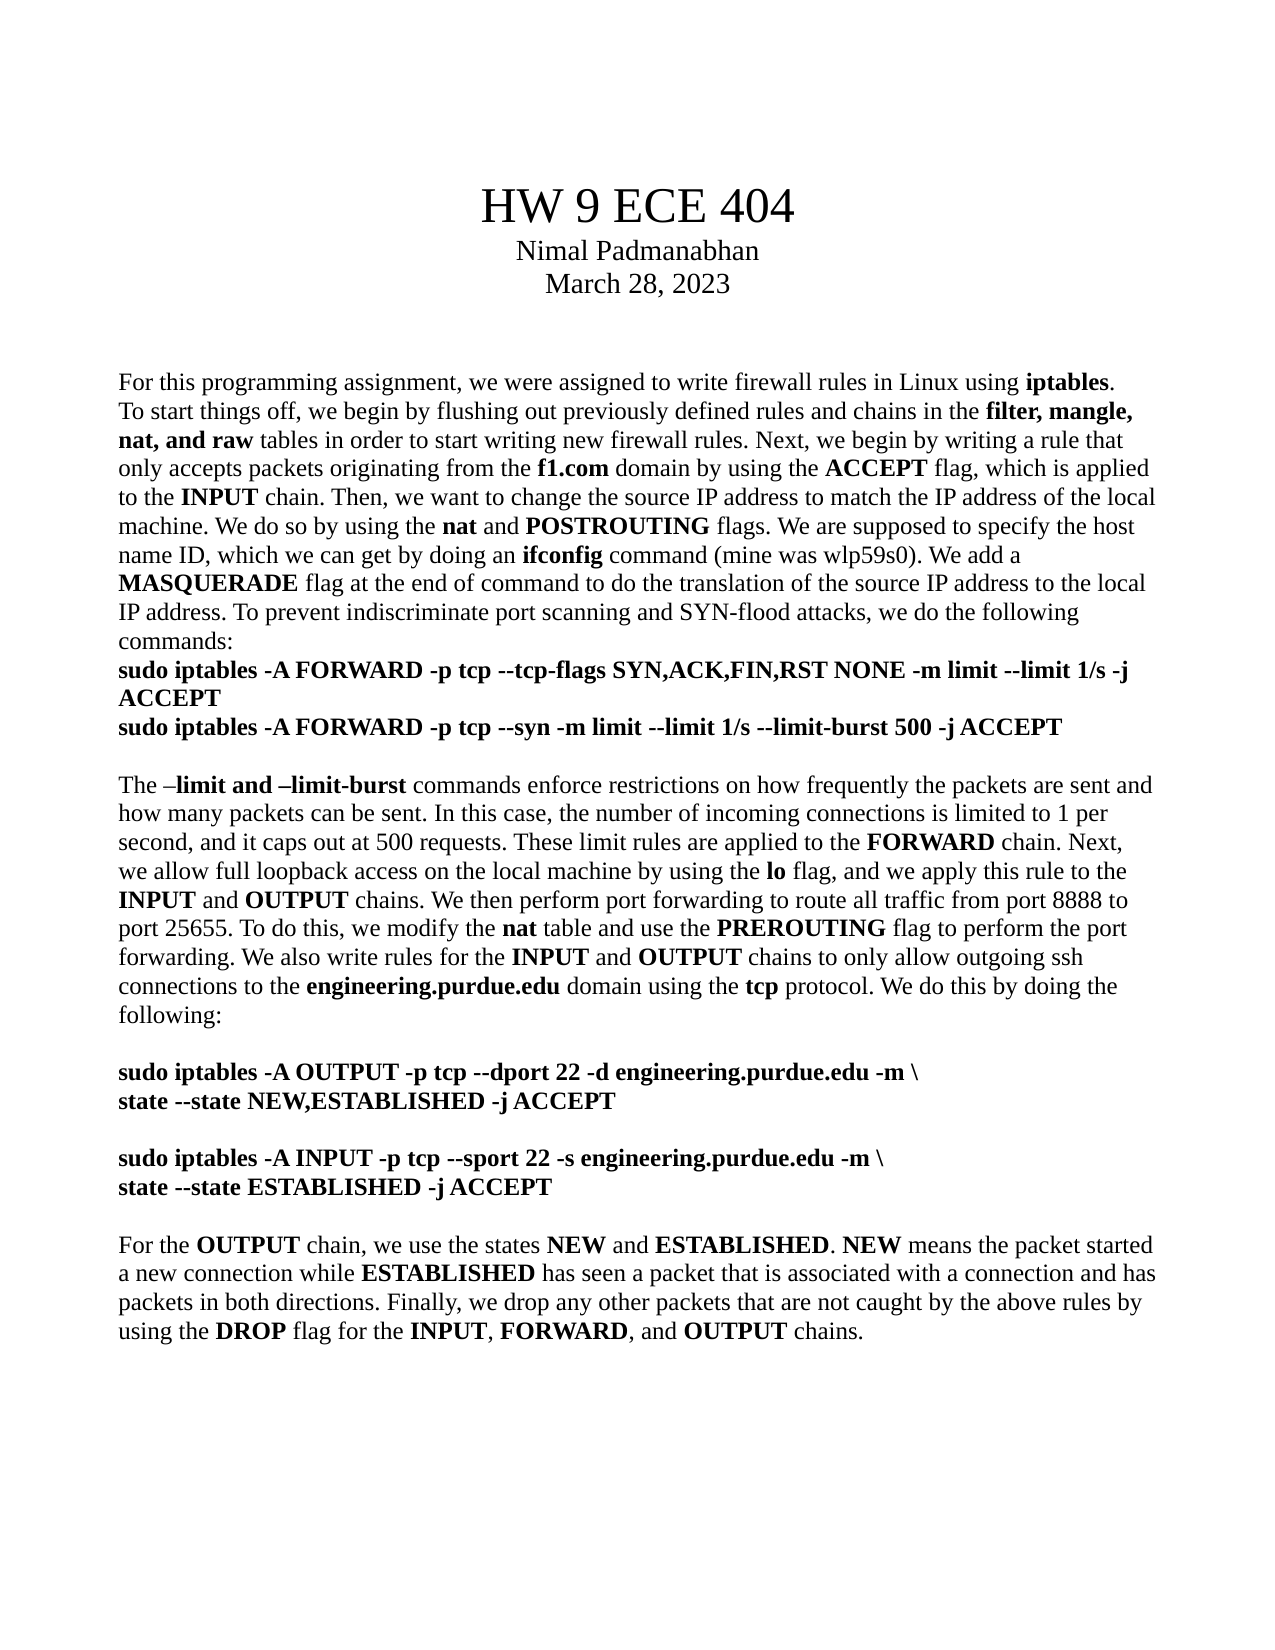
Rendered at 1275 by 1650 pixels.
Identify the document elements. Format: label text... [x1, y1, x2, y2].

text To start things off, we begin by flushing out previously defined rules and chains in the filter, mangle, nat, and raw tables in order to start writing new firewall rules. Next, we begin by writing a rule that only accepts packets originating from the f1.com domain by using the ACCEPT flag, which is applied to the INPUT chain. Then, we want to change the source IP address to match the IP address of the local machine. We do so by using the nat and POSTROUTING flags. We are supposed to specify the host name ID, which we can get by doing an ifconfig command (mine was wlp59s0). We add a MASQUERADE flag at the end of command to do the translation of the source IP address to the local IP address. To prevent indiscriminate port scanning and SYN-flood attacks, we do the following commands: [118, 396, 1157, 655]
text sudo iptables -A OUTPUT -p tcp --dport 22 -d engineering.purdue.edu -m \ [118, 1057, 1157, 1086]
text HW 9 ECE 404 [118, 176, 1157, 233]
text The –limit and –limit-burst commands enforce restrictions on how frequently the packets are sent and how many packets can be sent. In this case, the number of incoming connections is limited to 1 per second, and it caps out at 500 requests. These limit rules are applied to the FORWARD chain. Next, we allow full loopback access on the local machine by using the lo flag, and we apply this rule to the INPUT and OUTPUT chains. We then perform port forwarding to route all traffic from port 8888 to port 25655. To do this, we modify the nat table and use the PREROUTING flag to perform the port forwarding. We also write rules for the INPUT and OUTPUT chains to only allow outgoing ssh connections to the engineering.purdue.edu domain using the tcp protocol. We do this by doing the following: [118, 770, 1157, 1028]
text For the OUTPUT chain, we use the states NEW and ESTABLISHED. NEW means the packet started a new connection while ESTABLISHED has seen a packet that is associated with a connection and has packets in both directions. Finally, we drop any other packets that are not caught by the above rules by using the DROP flag for the INPUT, FORWARD, and OUTPUT chains. [118, 1201, 1157, 1345]
text state --state NEW,ESTABLISHED -j ACCEPT [118, 1086, 1157, 1115]
text state --state ESTABLISHED -j ACCEPT [118, 1172, 1157, 1201]
text March 28, 2023 [118, 267, 1157, 300]
text sudo iptables -A INPUT -p tcp --sport 22 -s engineering.purdue.edu -m \ [118, 1143, 1157, 1172]
text Nimal Padmanabhan [118, 233, 1157, 267]
text sudo iptables -A FORWARD -p tcp --tcp-flags SYN,ACK,FIN,RST NONE -m limit --limit 1/s -j ACCEPT [118, 655, 1157, 712]
text sudo iptables -A FORWARD -p tcp --syn -m limit --limit 1/s --limit-burst 500 -j ACCEPT [118, 712, 1157, 741]
text For this programming assignment, we were assigned to write firewall rules in Linux using iptables. [118, 367, 1157, 396]
